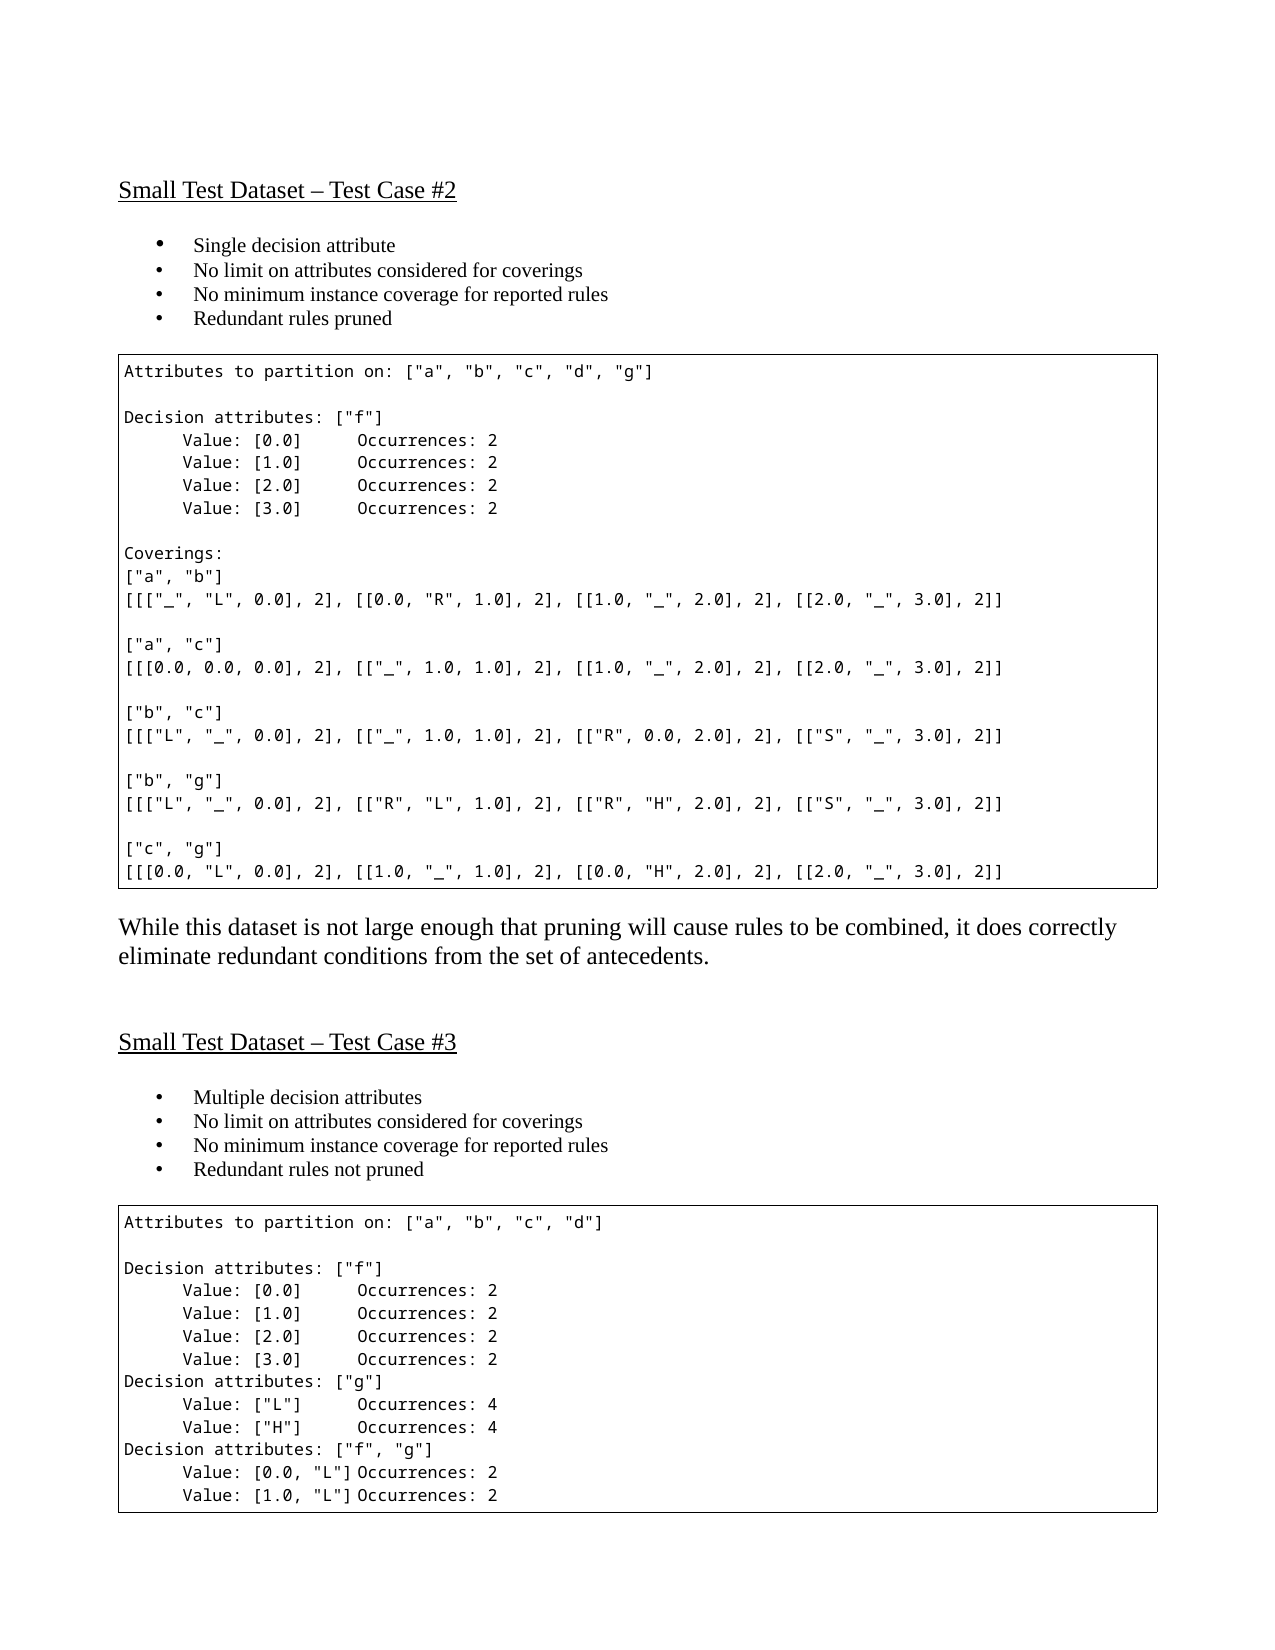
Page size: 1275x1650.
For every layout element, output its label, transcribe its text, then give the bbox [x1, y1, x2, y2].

list Multiple decision attributes [156, 1085, 1157, 1109]
list No limit on attributes considered for coverings [156, 1109, 1157, 1133]
list No limit on attributes considered for coverings [156, 258, 1157, 282]
text Small Test Dataset – Test Case #3 [118, 1027, 1157, 1056]
list No minimum instance coverage for reported rules [156, 282, 1157, 306]
table_header Attributes to partition on: ["a", "b", "c", "d", "g"] Decision attributes: ["f"] Value: [0.0] Occurrences: 2 Value: [1.0] Occurrences: 2 Value: [2.0] Occurrences: 2 Value: [3.0] Occurrences: 2 Coverings: ["a", "b"] [[["_", "L", 0.0], 2], [[0.0, "R", 1.0], 2], [[1.0, "_", 2.0], 2], [[2.0, "_", 3.0], 2]] ["a", "c"] [[[0.0, 0.0, 0.0], 2], [["_", 1.0, 1.0], 2], [[1.0, "_", 2.0], 2], [[2.0, "_", 3.0], 2]] ["b", "c"] [[["L", "_", 0.0], 2], [["_", 1.0, 1.0], 2], [["R", 0.0, 2.0], 2], [["S", "_", 3.0], 2]] ["b", "g"] [[["L", "_", 0.0], 2], [["R", "L", 1.0], 2], [["R", "H", 2.0], 2], [["S", "_", 3.0], 2]] ["c", "g"] [[[0.0, "L", 0.0], 2], [[1.0, "_", 1.0], 2], [[0.0, "H", 2.0], 2], [[2.0, "_", 3.0], 2]] [119, 355, 1157, 888]
list Redundant rules not pruned [156, 1157, 1157, 1181]
text Small Test Dataset – Test Case #2 [118, 176, 1157, 204]
list Single decision attribute [156, 233, 1157, 258]
table_header Attributes to partition on: ["a", "b", "c", "d"] Decision attributes: ["f"] Value: [0.0] Occurrences: 2 Value: [1.0] Occurrences: 2 Value: [2.0] Occurrences: 2 Value: [3.0] Occurrences: 2 Decision attributes: ["g"] Value: ["L"] Occurrences: 4 Value: ["H"] Occurrences: 4 Decision attributes: ["f", "g"] Value: [0.0, "L"] Occurrences: 2 Value: [1.0, "L"] Occurrences: 2 [119, 1206, 1157, 1512]
list Redundant rules pruned [156, 306, 1157, 330]
list No minimum instance coverage for reported rules [156, 1133, 1157, 1157]
text While this dataset is not large enough that pruning will cause rules to be combined, it does correctly eliminate redundant conditions from the set of antecedents. [118, 912, 1157, 970]
